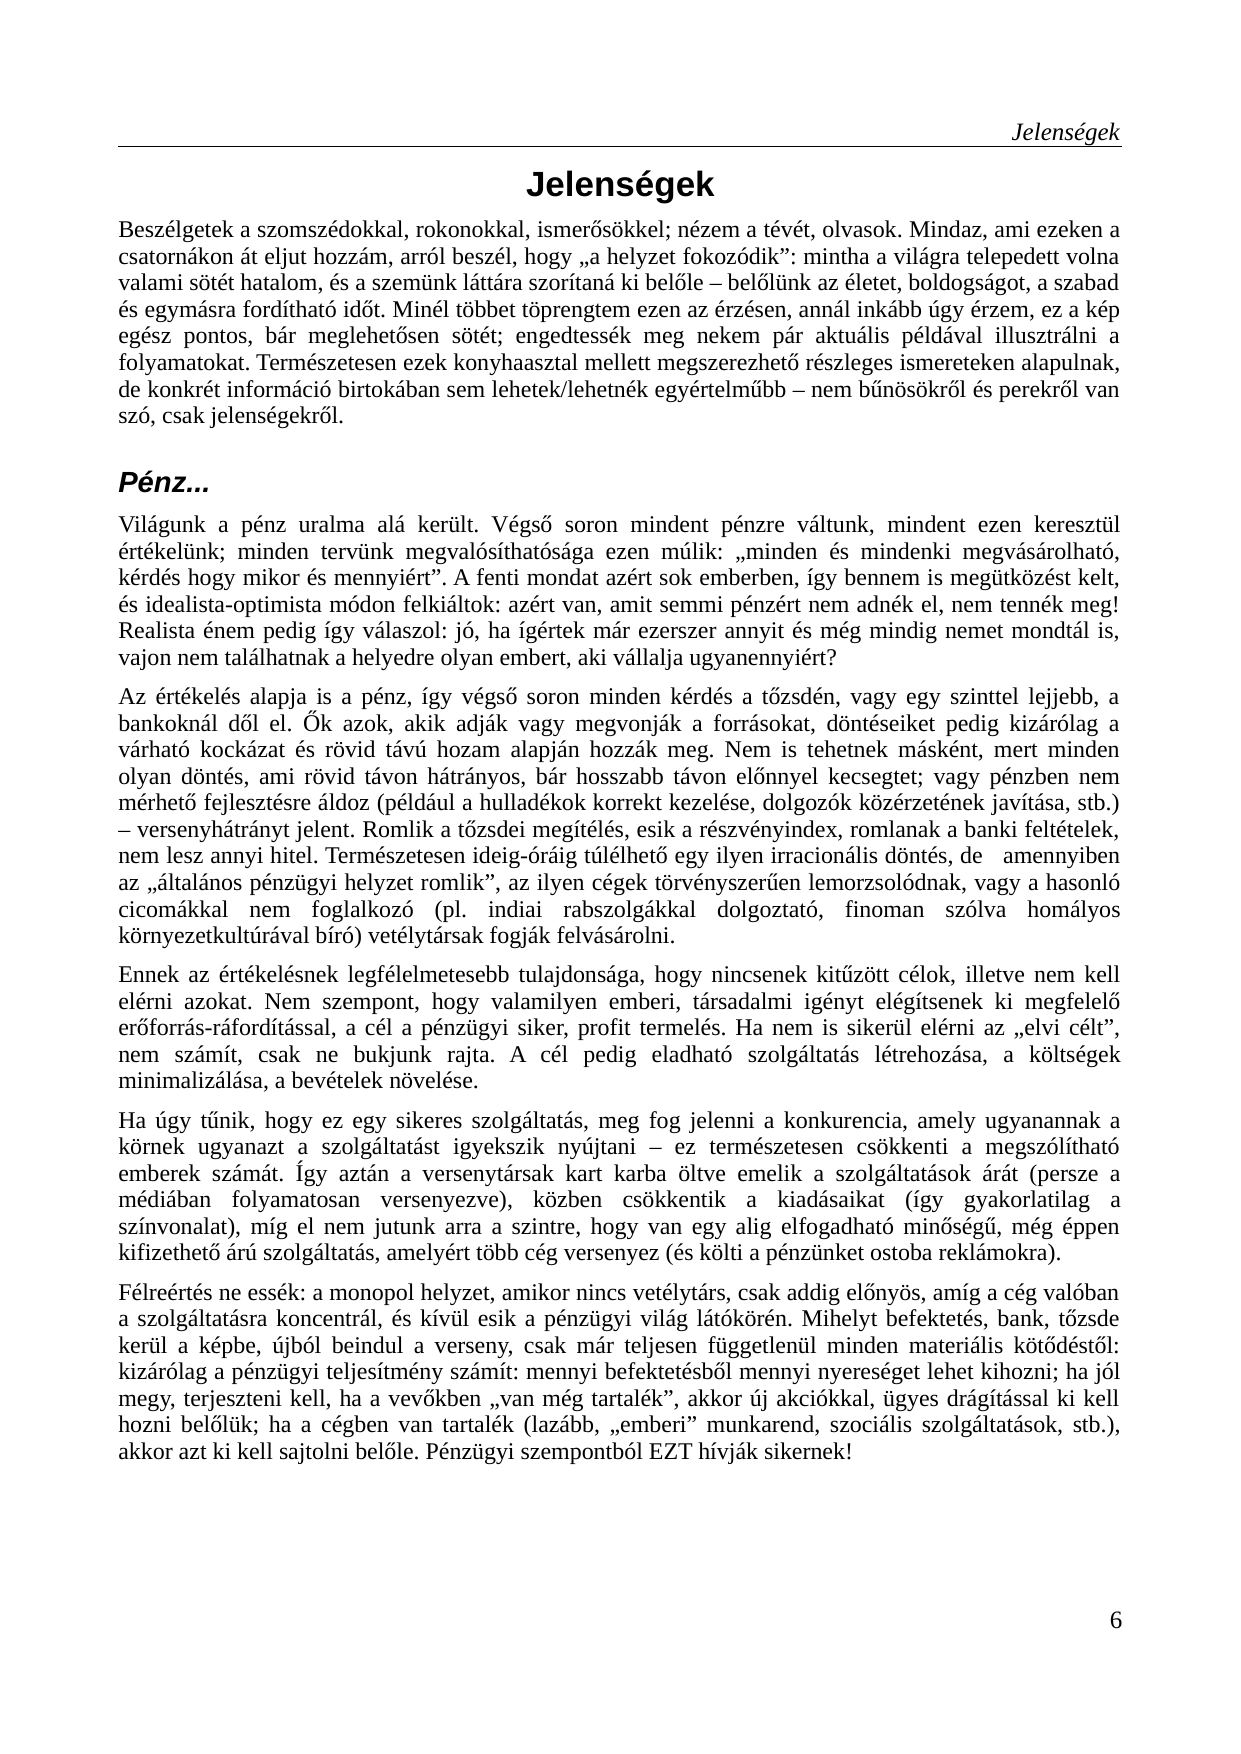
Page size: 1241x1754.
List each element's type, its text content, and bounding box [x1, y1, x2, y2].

subtitle Jelenségek [118, 165, 1122, 204]
subtitle Pénz... [118, 466, 1122, 499]
text Beszélgetek a szomszédokkal, rokonokkal, ismerősökkel; nézem a tévét, olvasok. Mindaz, ami ezeken a csatornákon át eljut hozzám, arról beszél, hogy „a helyzet fokozódik”: mintha a világra telepedett volna valami sötét hatalom, és a szemünk láttára szorítaná ki belőle – belőlünk az életet, boldogságot, a szabad és egymásra fordítható időt. Minél többet töprengtem ezen az érzésen, annál inkább úgy érzem, ez a kép egész pontos, bár meglehetősen sötét; engedtessék meg nekem pár aktuális példával illusztrálni a folyamatokat. Természetesen ezek konyhaasztal mellett megszerezhető részleges ismereteken alapulnak, de konkrét információ birtokában sem lehetek/lehetnék egyértelműbb – nem bűnösökről és perekről van szó, csak jelenségekről. [118, 216, 1122, 429]
text Világunk a pénz uralma alá került. Végső soron mindent pénzre váltunk, mindent ezen keresztül értékelünk; minden tervünk megvalósíthatósága ezen múlik: „minden és mindenki megvásárolható, kérdés hogy mikor és mennyiért”. A fenti mondat azért sok emberben, így bennem is megütközést kelt, és idealista-optimista módon felkiáltok: azért van, amit semmi pénzért nem adnék el, nem tennék meg! Realista énem pedig így válaszol: jó, ha ígértek már ezerszer annyit és még mindig nemet mondtál is, vajon nem találhatnak a helyedre olyan embert, aki vállalja ugyanennyiért? [118, 511, 1122, 671]
text Ha úgy tűnik, hogy ez egy sikeres szolgáltatás, meg fog jelenni a konkurencia, amely ugyanannak a körnek ugyanazt a szolgáltatást igyekszik nyújtani – ez természetesen csökkenti a megszólítható emberek számát. Így aztán a versenytársak kart karba öltve emelik a szolgáltatások árát (persze a médiában folyamatosan versenyezve), közben csökkentik a kiadásaikat (így gyakorlatilag a színvonalat), míg el nem jutunk arra a szintre, hogy van egy alig elfogadható minőségű, még éppen kifizethető árú szolgáltatás, amelyért több cég versenyez (és költi a pénzünket ostoba reklámokra). [118, 1107, 1122, 1266]
text Félreértés ne essék: a monopol helyzet, amikor nincs vetélytárs, csak addig előnyös, amíg a cég valóban a szolgáltatásra koncentrál, és kívül esik a pénzügyi világ látókörén. Mihelyt befektetés, bank, tőzsde kerül a képbe, újból beindul a verseny, csak már teljesen függetlenül minden materiális kötődéstől: kizárólag a pénzügyi teljesítmény számít: mennyi befektetésből mennyi nyereséget lehet kihozni; ha jól megy, terjeszteni kell, ha a vevőkben „van még tartalék”, akkor új akciókkal, ügyes drágítással ki kell hozni belőlük; ha a cégben van tartalék (lazább, „emberi” munkarend, szociális szolgáltatások, stb.), akkor azt ki kell sajtolni belőle. Pénzügyi szempontból EZT hívják sikernek! [118, 1278, 1122, 1464]
text Az értékelés alapja is a pénz, így végső soron minden kérdés a tőzsdén, vagy egy szinttel lejjebb, a bankoknál dől el. Ők azok, akik adják vagy megvonják a forrásokat, döntéseiket pedig kizárólag a várható kockázat és rövid távú hozam alapján hozzák meg. Nem is tehetnek másként, mert minden olyan döntés, ami rövid távon hátrányos, bár hosszabb távon előnnyel kecsegtet; vagy pénzben nem mérhető fejlesztésre áldoz (például a hulladékok korrekt kezelése, dolgozók közérzetének javítása, stb.) – versenyhátrányt jelent. Romlik a tőzsdei megítélés, esik a részvényindex, romlanak a banki feltételek, nem lesz annyi hitel. Természetesen ideig-óráig túlélhető egy ilyen irracionális döntés, de amennyiben az „általános pénzügyi helyzet romlik”, az ilyen cégek törvényszerűen lemorzsolódnak, vagy a hasonló cicomákkal nem foglalkozó (pl. indiai rabszolgákkal dolgoztató, finoman szólva homályos környezetkultúrával bíró) vetélytársak fogják felvásárolni. [118, 683, 1122, 949]
text Ennek az értékelésnek legfélelmetesebb tulajdonsága, hogy nincsenek kitűzött célok, illetve nem kell elérni azokat. Nem szempont, hogy valamilyen emberi, társadalmi igényt elégítsenek ki megfelelő erőforrás-ráfordítással, a cél a pénzügyi siker, profit termelés. Ha nem is sikerül elérni az „elvi célt”, nem számít, csak ne bukjunk rajta. A cél pedig eladható szolgáltatás létrehozása, a költségek minimalizálása, a bevételek növelése. [118, 961, 1122, 1094]
